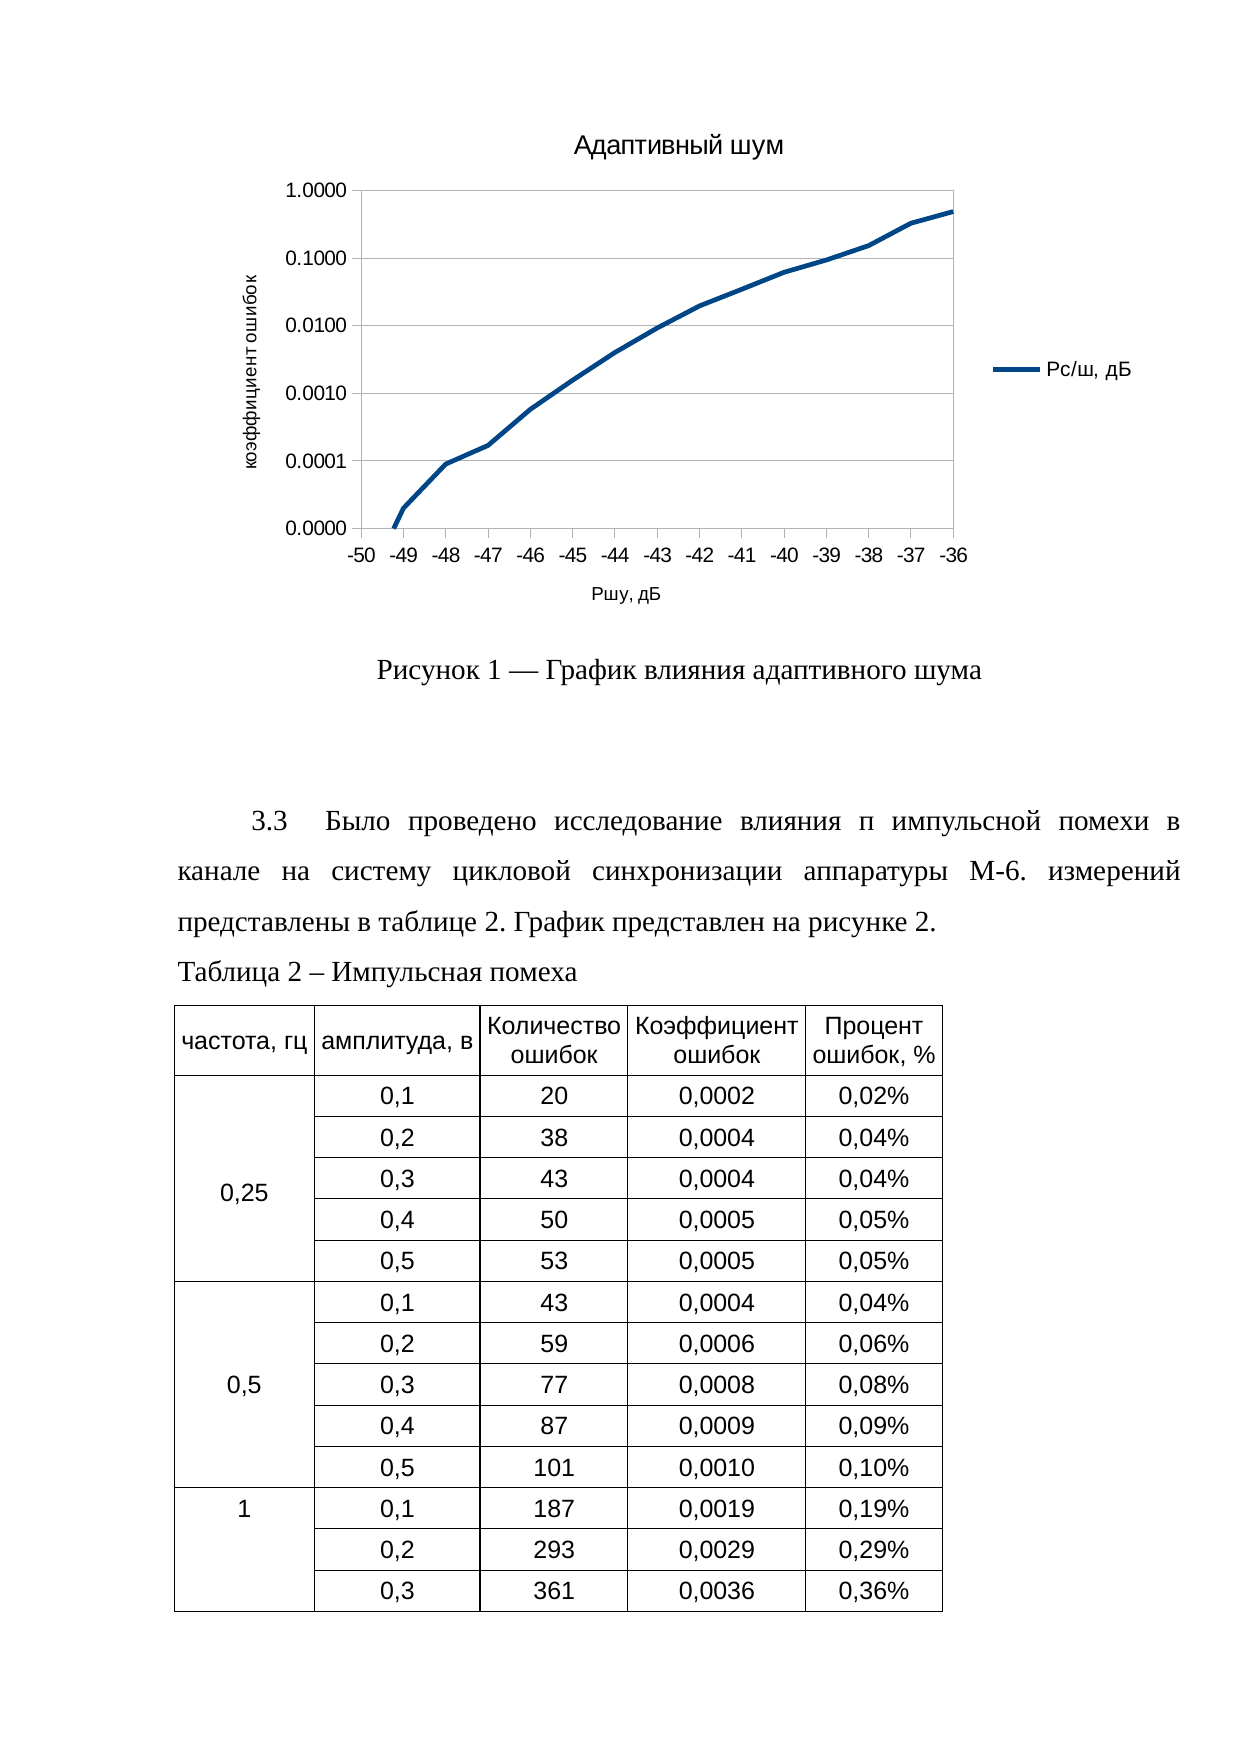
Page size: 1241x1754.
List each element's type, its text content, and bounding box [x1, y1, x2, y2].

table_cell 0,0004 [628, 1282, 805, 1322]
table_header Коэффициент ошибок [628, 1006, 805, 1074]
table_cell 0,2 [315, 1117, 479, 1157]
table_cell 0,3 [315, 1364, 479, 1404]
table_cell 0,04% [806, 1117, 942, 1157]
table_cell 0,02% [806, 1076, 942, 1116]
table_cell 0,08% [806, 1364, 942, 1404]
table_header амплитуда, в [315, 1006, 479, 1074]
table_cell 59 [481, 1323, 627, 1363]
table_cell 0,1 [315, 1282, 479, 1322]
table_cell 0,10% [806, 1447, 942, 1487]
table_cell 87 [481, 1406, 627, 1446]
table_cell 0,29% [806, 1529, 942, 1569]
table_cell 0,1 [315, 1076, 479, 1116]
table_cell 0,0006 [628, 1323, 805, 1363]
table_cell 0,04% [806, 1158, 942, 1198]
table_cell 0,25 [175, 1076, 314, 1281]
table_cell 0,04% [806, 1282, 942, 1322]
text Рисунок 1 — График влияния адаптивного шума [177, 104, 1181, 686]
table_header Процент ошибок, % [806, 1006, 942, 1074]
table_cell 43 [481, 1158, 627, 1198]
table_cell 293 [481, 1529, 627, 1569]
table_cell 101 [481, 1447, 627, 1487]
table_cell 0,0029 [628, 1529, 805, 1569]
text Таблица 2 – Импульсная помеха [177, 954, 1181, 988]
table_cell 0,09% [806, 1406, 942, 1446]
table_header Количество ошибок [481, 1006, 627, 1074]
table_cell 0,05% [806, 1241, 942, 1281]
table_cell 50 [481, 1199, 627, 1239]
table_cell 0,0036 [628, 1571, 805, 1611]
table_cell 0,2 [315, 1529, 479, 1569]
table_cell 0,3 [315, 1158, 479, 1198]
table_cell 0,05% [806, 1199, 942, 1239]
table_cell 0,06% [806, 1323, 942, 1363]
table_cell 0,1 [315, 1488, 479, 1528]
table_cell 0,5 [175, 1282, 314, 1487]
table_cell 77 [481, 1364, 627, 1404]
table_cell 0,4 [315, 1199, 479, 1239]
table_cell 0,0004 [628, 1117, 805, 1157]
table_cell 53 [481, 1241, 627, 1281]
table_cell 0,36% [806, 1571, 942, 1611]
table_cell 187 [481, 1488, 627, 1528]
table_cell 38 [481, 1117, 627, 1157]
table_cell 0,0004 [628, 1158, 805, 1198]
table_cell 0,0005 [628, 1199, 805, 1239]
table_cell 0,4 [315, 1406, 479, 1446]
table_cell 0,0010 [628, 1447, 805, 1487]
table_cell 361 [481, 1571, 627, 1611]
table_cell 0,0019 [628, 1488, 805, 1528]
table_cell 0,19% [806, 1488, 942, 1528]
table_cell 0,0002 [628, 1076, 805, 1116]
table_header частота, гц [175, 1006, 314, 1074]
table_cell 20 [481, 1076, 627, 1116]
table_cell 0,0008 [628, 1364, 805, 1404]
list Было проведено исследование влияния п импульсной помехи в канале на систему цикловой синхронизации аппаратуры М-6. измерений представлены в таблице 2. График представлен на рисунке 2. [177, 803, 1181, 937]
table_cell 43 [481, 1282, 627, 1322]
table_cell 0,5 [315, 1241, 479, 1281]
table_cell 0,2 [315, 1323, 479, 1363]
table_cell 0,0005 [628, 1241, 805, 1281]
table_cell 1 [175, 1488, 314, 1611]
table_cell 0,5 [315, 1447, 479, 1487]
table_cell 0,3 [315, 1571, 479, 1611]
table_cell 0,0009 [628, 1406, 805, 1446]
